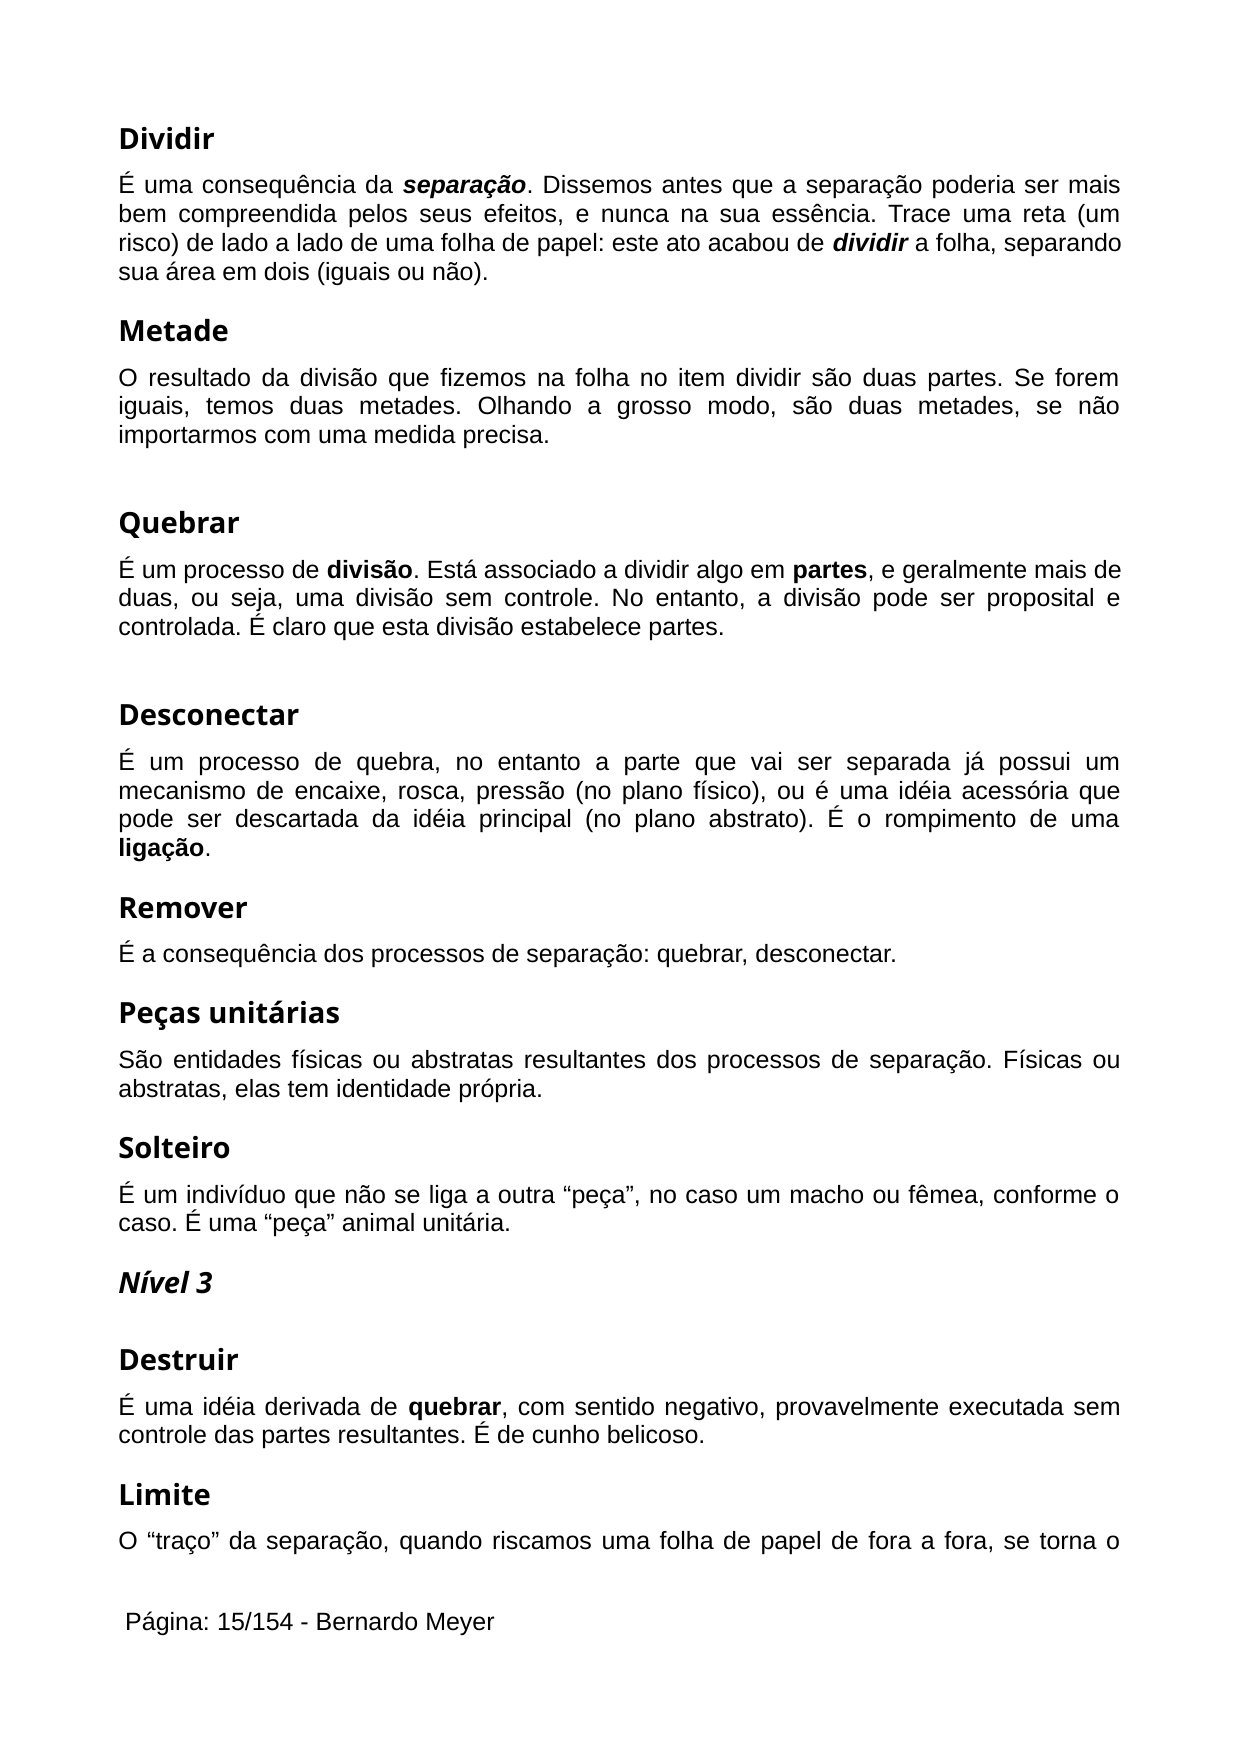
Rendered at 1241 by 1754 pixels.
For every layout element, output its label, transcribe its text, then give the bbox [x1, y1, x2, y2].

text O resultado da divisão que fizemos na folha no item dividir são duas partes. Se forem iguais, temos duas metades. Olhando a grosso modo, são duas metades, se não importarmos com uma medida precisa. [118, 362, 1122, 449]
subtitle Quebrar [118, 502, 1122, 542]
subtitle Peças unitárias [118, 993, 1122, 1032]
subtitle Remover [118, 887, 1122, 927]
text É um indivíduo que não se liga a outra “peça”, no caso um macho ou fêmea, conforme o caso. É uma “peça” animal unitária. [118, 1180, 1122, 1237]
text É um processo de quebra, no entanto a parte que vai ser separada já possui um mecanismo de encaixe, rosca, pressão (no plano físico), ou é uma idéia acessória que pode ser descartada da idéia principal (no plano abstrato). É o rompimento de uma ligação. [118, 747, 1122, 862]
subtitle Dividir [118, 118, 1122, 158]
subtitle Limite [118, 1474, 1122, 1514]
text É um processo de divisão. Está associado a dividir algo em partes, e geralmente mais de duas, ou seja, uma divisão sem controle. No entanto, a divisão pode ser proposital e controlada. É claro que esta divisão estabelece partes. [118, 555, 1122, 641]
subtitle Nível 3 [118, 1262, 1122, 1302]
text São entidades físicas ou abstratas resultantes dos processos de separação. Físicas ou abstratas, elas tem identidade própria. [118, 1045, 1122, 1102]
subtitle Desconectar [118, 695, 1122, 734]
text É uma idéia derivada de quebrar, com sentido negativo, provavelmente executada sem controle das partes resultantes. É de cunho belicoso. [118, 1392, 1122, 1449]
subtitle Solteiro [118, 1127, 1122, 1167]
subtitle Metade [118, 310, 1122, 350]
text O “traço” da separação, quando riscamos uma folha de papel de fora a fora, se torna o [118, 1526, 1122, 1555]
text É a consequência dos processos de separação: quebrar, desconectar. [118, 939, 1122, 968]
text É uma consequência da separação. Dissemos antes que a separação poderia ser mais bem compreendida pelos seus efeitos, e nunca na sua essência. Trace uma reta (um risco) de lado a lado de uma folha de papel: este ato acabou de dividir a folha, separando sua área em dois (iguais ou não). [118, 170, 1122, 285]
subtitle Destruir [118, 1339, 1122, 1379]
